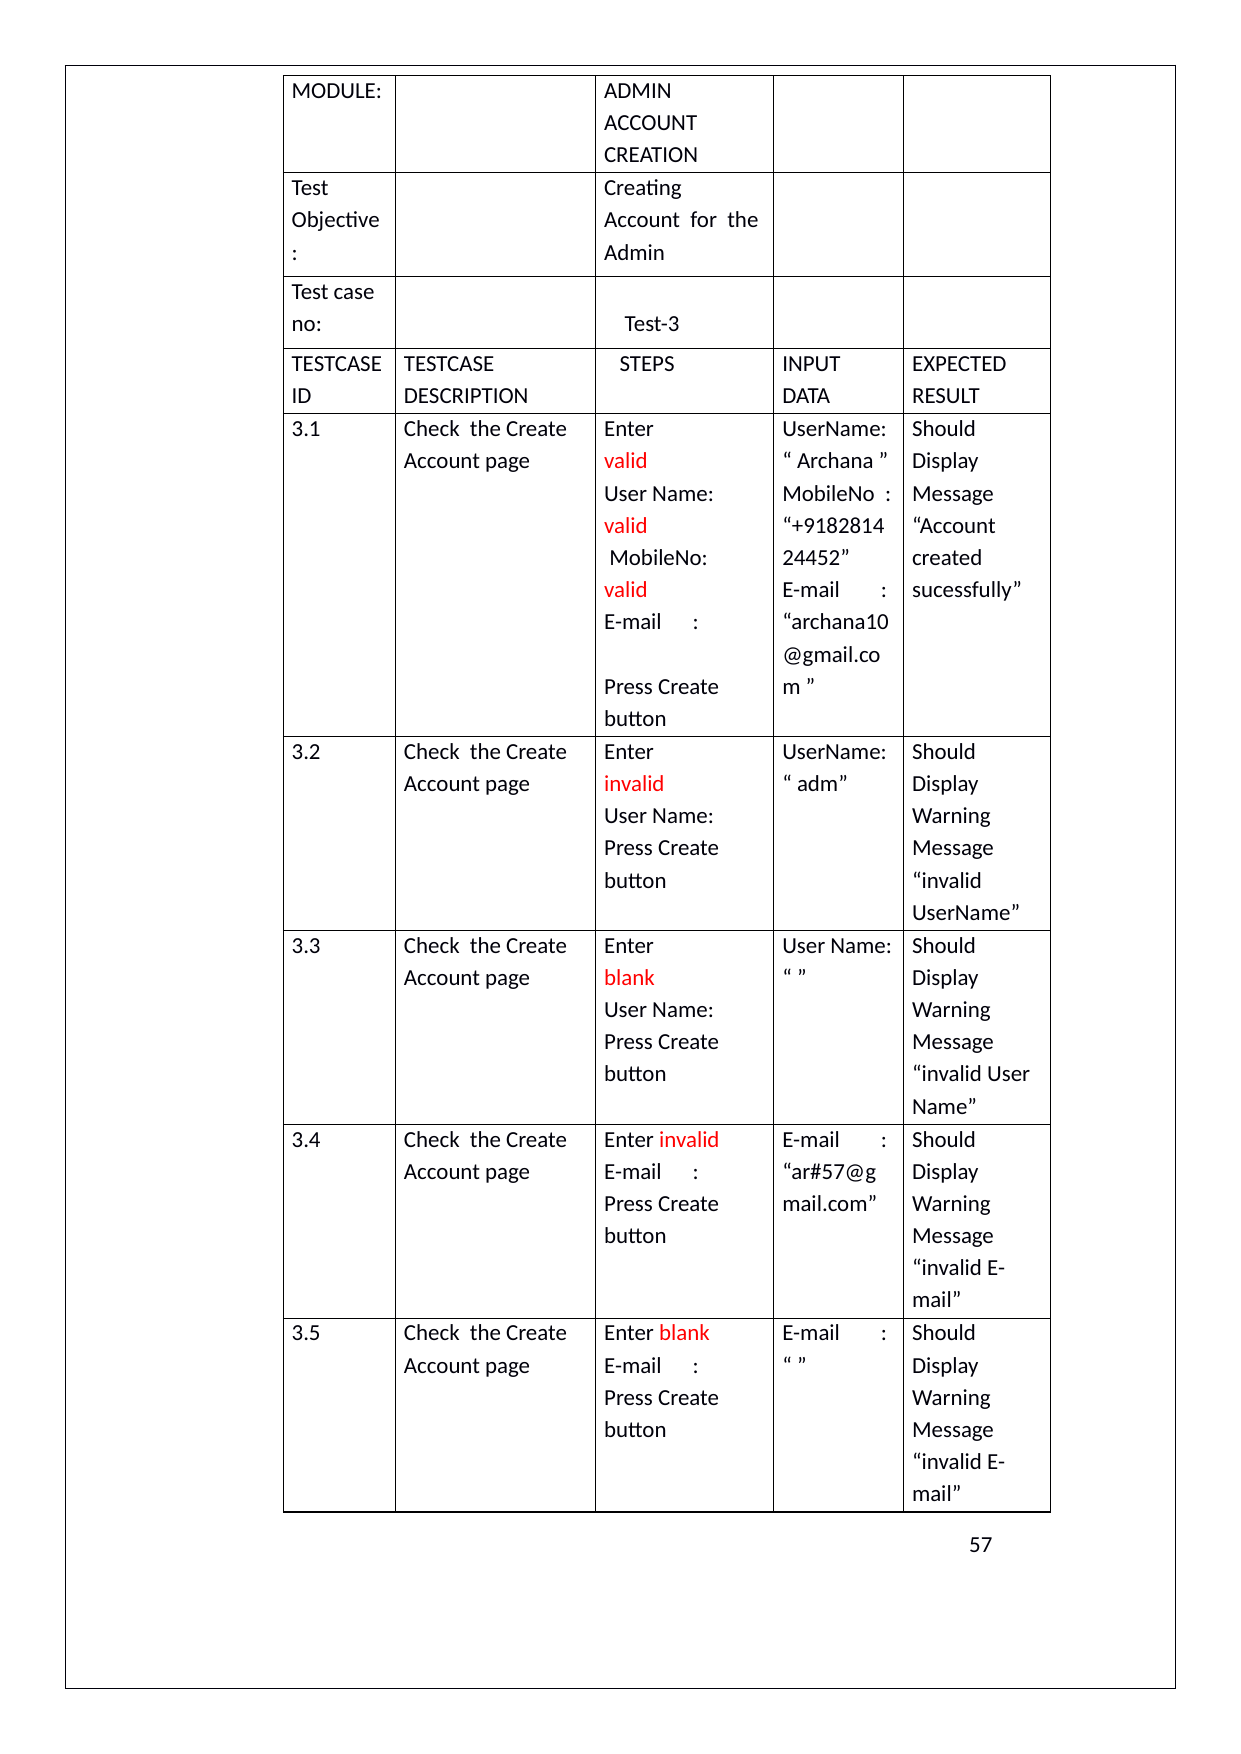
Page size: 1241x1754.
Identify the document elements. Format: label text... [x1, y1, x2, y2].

table_cell EXPECTED RESULT [904, 349, 1050, 413]
table_cell [904, 277, 1050, 348]
table_cell [904, 173, 1050, 276]
table_header [396, 76, 595, 172]
table_cell 3.2 [284, 737, 395, 930]
table_cell [396, 277, 595, 348]
table_cell UserName: “ Archana ” MobileNo : “+918281424452” E-mail : “archana10@gmail.com ” [774, 414, 903, 736]
table_cell UserName: “ adm” [774, 737, 903, 930]
table_cell E-mail : “ ” [774, 1319, 903, 1511]
table_cell [396, 173, 595, 276]
table_cell Enter valid User Name: valid MobileNo: valid E-mail : Press Create button [596, 414, 773, 736]
table_cell E-mail : “ar#57@gmail.com” [774, 1125, 903, 1317]
table_cell Should Display Warning Message “invalid User Name” [904, 931, 1050, 1124]
table_cell Check the Create Account page [396, 414, 595, 736]
table_cell Check the Create Account page [396, 931, 595, 1124]
table_cell Check the Create Account page [396, 1319, 595, 1511]
table_cell 3.5 [284, 1319, 395, 1511]
table_cell Enter invalid User Name: Press Create button [596, 737, 773, 930]
table_cell 3.3 [284, 931, 395, 1124]
table_cell Should Display Message “Account created sucessfully” [904, 414, 1050, 736]
table_cell Check the Create Account page [396, 1125, 595, 1317]
table_header ADMIN ACCOUNT CREATION [596, 76, 773, 172]
table_header MODULE: [284, 76, 395, 172]
table_header [904, 76, 1050, 172]
table_cell 3.4 [284, 1125, 395, 1317]
table_cell Should Display Warning Message “invalid E-mail” [904, 1125, 1050, 1317]
table_cell TESTCASEID [284, 349, 395, 413]
table_cell Enter blank User Name: Press Create button [596, 931, 773, 1124]
table_cell Enter invalid E-mail : Press Create button [596, 1125, 773, 1317]
table_cell Test-3 [596, 277, 773, 348]
table_cell Test case no: [284, 277, 395, 348]
table_cell Enter blank E-mail : Press Create button [596, 1319, 773, 1511]
table_cell 3.1 [284, 414, 395, 736]
table_cell INPUT DATA [774, 349, 903, 413]
table_cell STEPS [596, 349, 773, 413]
table_cell [774, 277, 903, 348]
table_cell Test Objective: [284, 173, 395, 276]
table_cell Should Display Warning Message “invalid UserName” [904, 737, 1050, 930]
table_cell Creating Account for the Admin [596, 173, 773, 276]
table_cell [774, 173, 903, 276]
table_header [774, 76, 903, 172]
table_cell Check the Create Account page [396, 737, 595, 930]
table_cell User Name: “ ” [774, 931, 903, 1124]
table_cell Should Display Warning Message “invalid E-mail” [904, 1319, 1050, 1511]
table_cell TESTCASE DESCRIPTION [396, 349, 595, 413]
